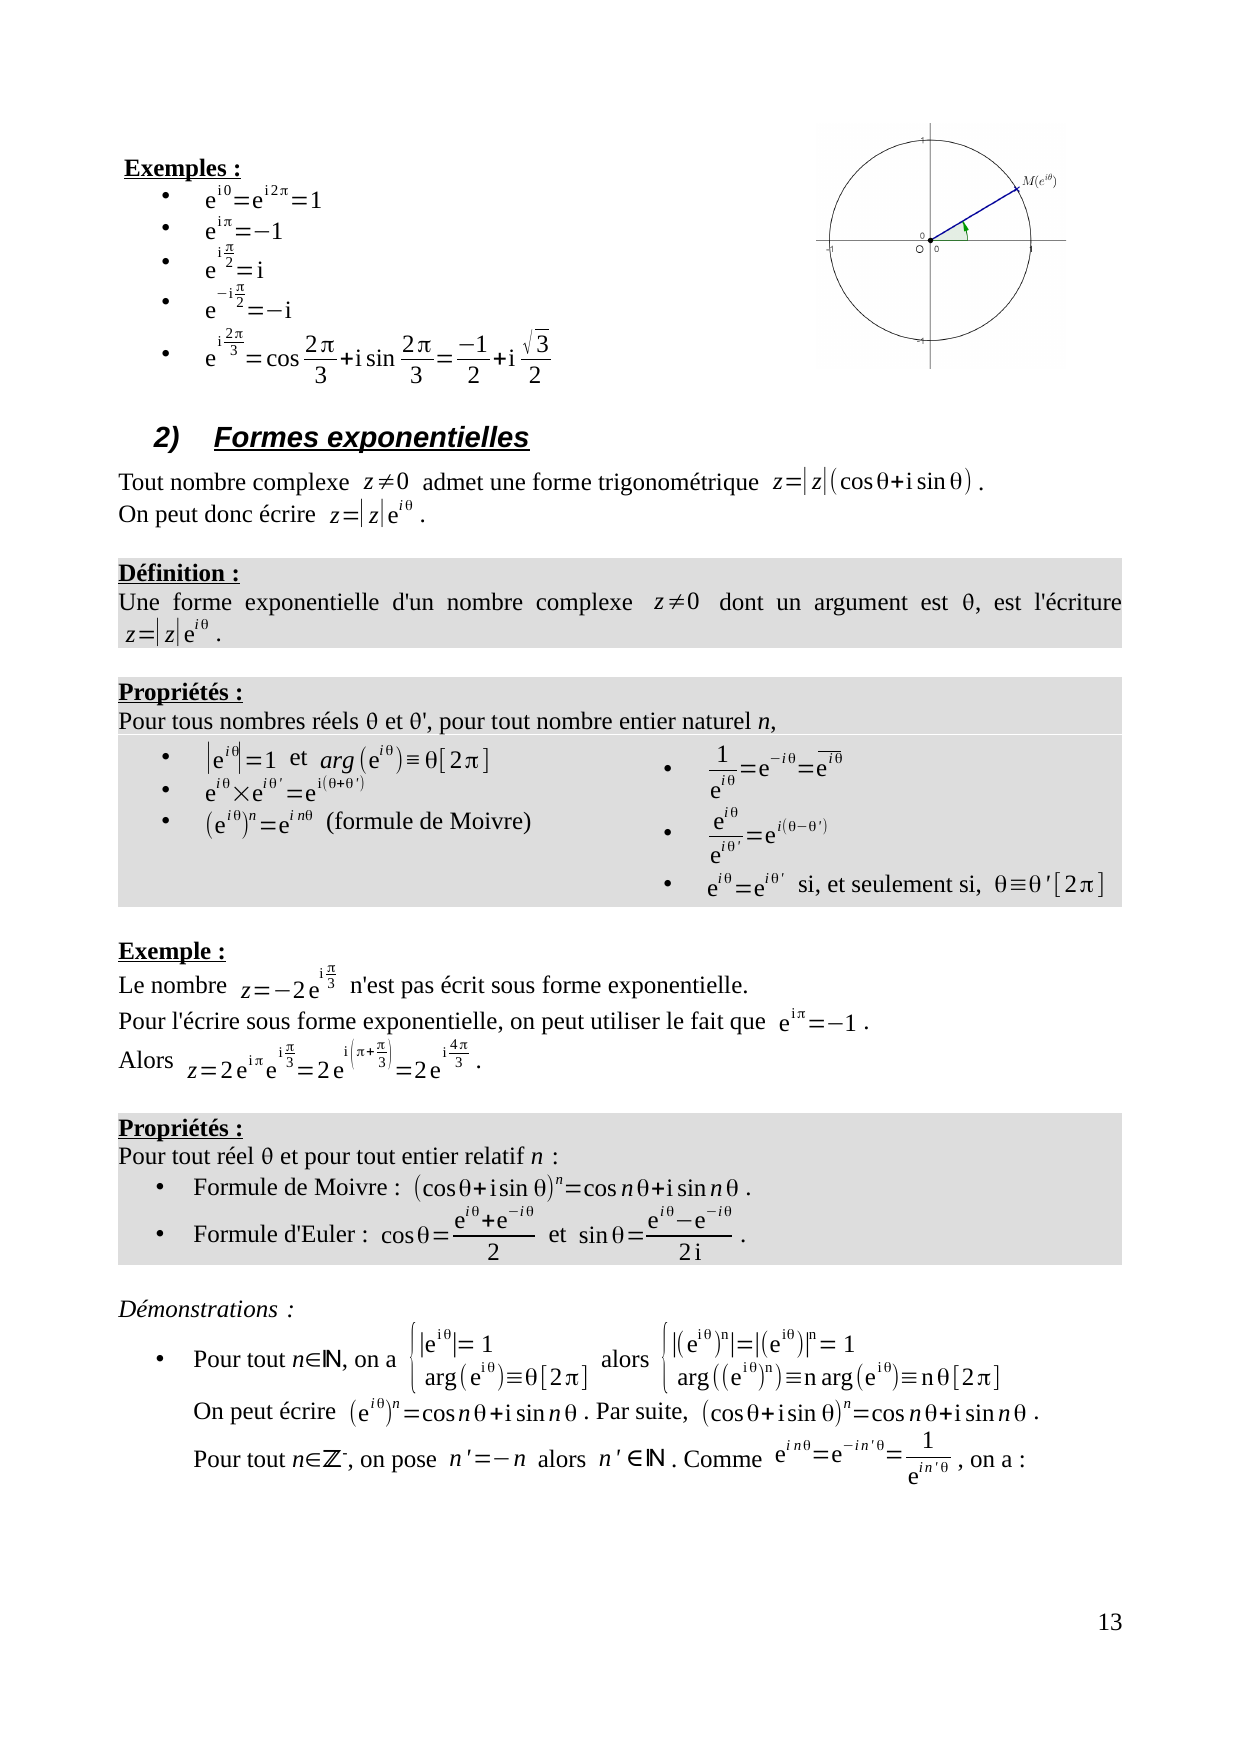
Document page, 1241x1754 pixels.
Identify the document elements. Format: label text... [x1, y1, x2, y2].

text Exemple : [118, 936, 1122, 964]
text Une forme exponentielle d'un nombre complexe dont un argument est , est l'écriture . [118, 587, 1122, 648]
list Pour tout n∈ℤ-, on pose alors . Comme , on a : [156, 1427, 1122, 1489]
text Alors . [118, 1036, 1122, 1084]
text Tout nombre complexe admet une forme trigonométrique . [118, 466, 1122, 497]
list On peut écrire . Par suite, . [156, 1395, 1122, 1427]
table_header Exemples : [118, 118, 760, 395]
table_header si, et seulement si, [620, 735, 1122, 907]
list Pour tout n∈ℕ, on a alors [156, 1322, 1122, 1395]
text Propriétés : [118, 677, 1122, 706]
text Le nombre n'est pas écrit sous forme exponentielle. [118, 964, 1122, 1005]
text Pour l'écrire sous forme exponentielle, on peut utiliser le fait que . [118, 1005, 1122, 1036]
subtitle Formes exponentielles [153, 420, 1122, 454]
text On peut donc écrire . [118, 497, 1122, 529]
text Démonstrations : [118, 1294, 1122, 1322]
text Définition : [118, 558, 1122, 587]
table_header et (formule de Moivre) [118, 735, 620, 907]
table_header [760, 118, 1122, 395]
table_header Propriétés : Pour tout réel  et pour tout entier relatif n : Formule de Moivre : . Formule d'Euler : et . [118, 1113, 1122, 1265]
text Pour tous nombres réels  et ', pour tout nombre entier naturel n, [118, 706, 1122, 734]
